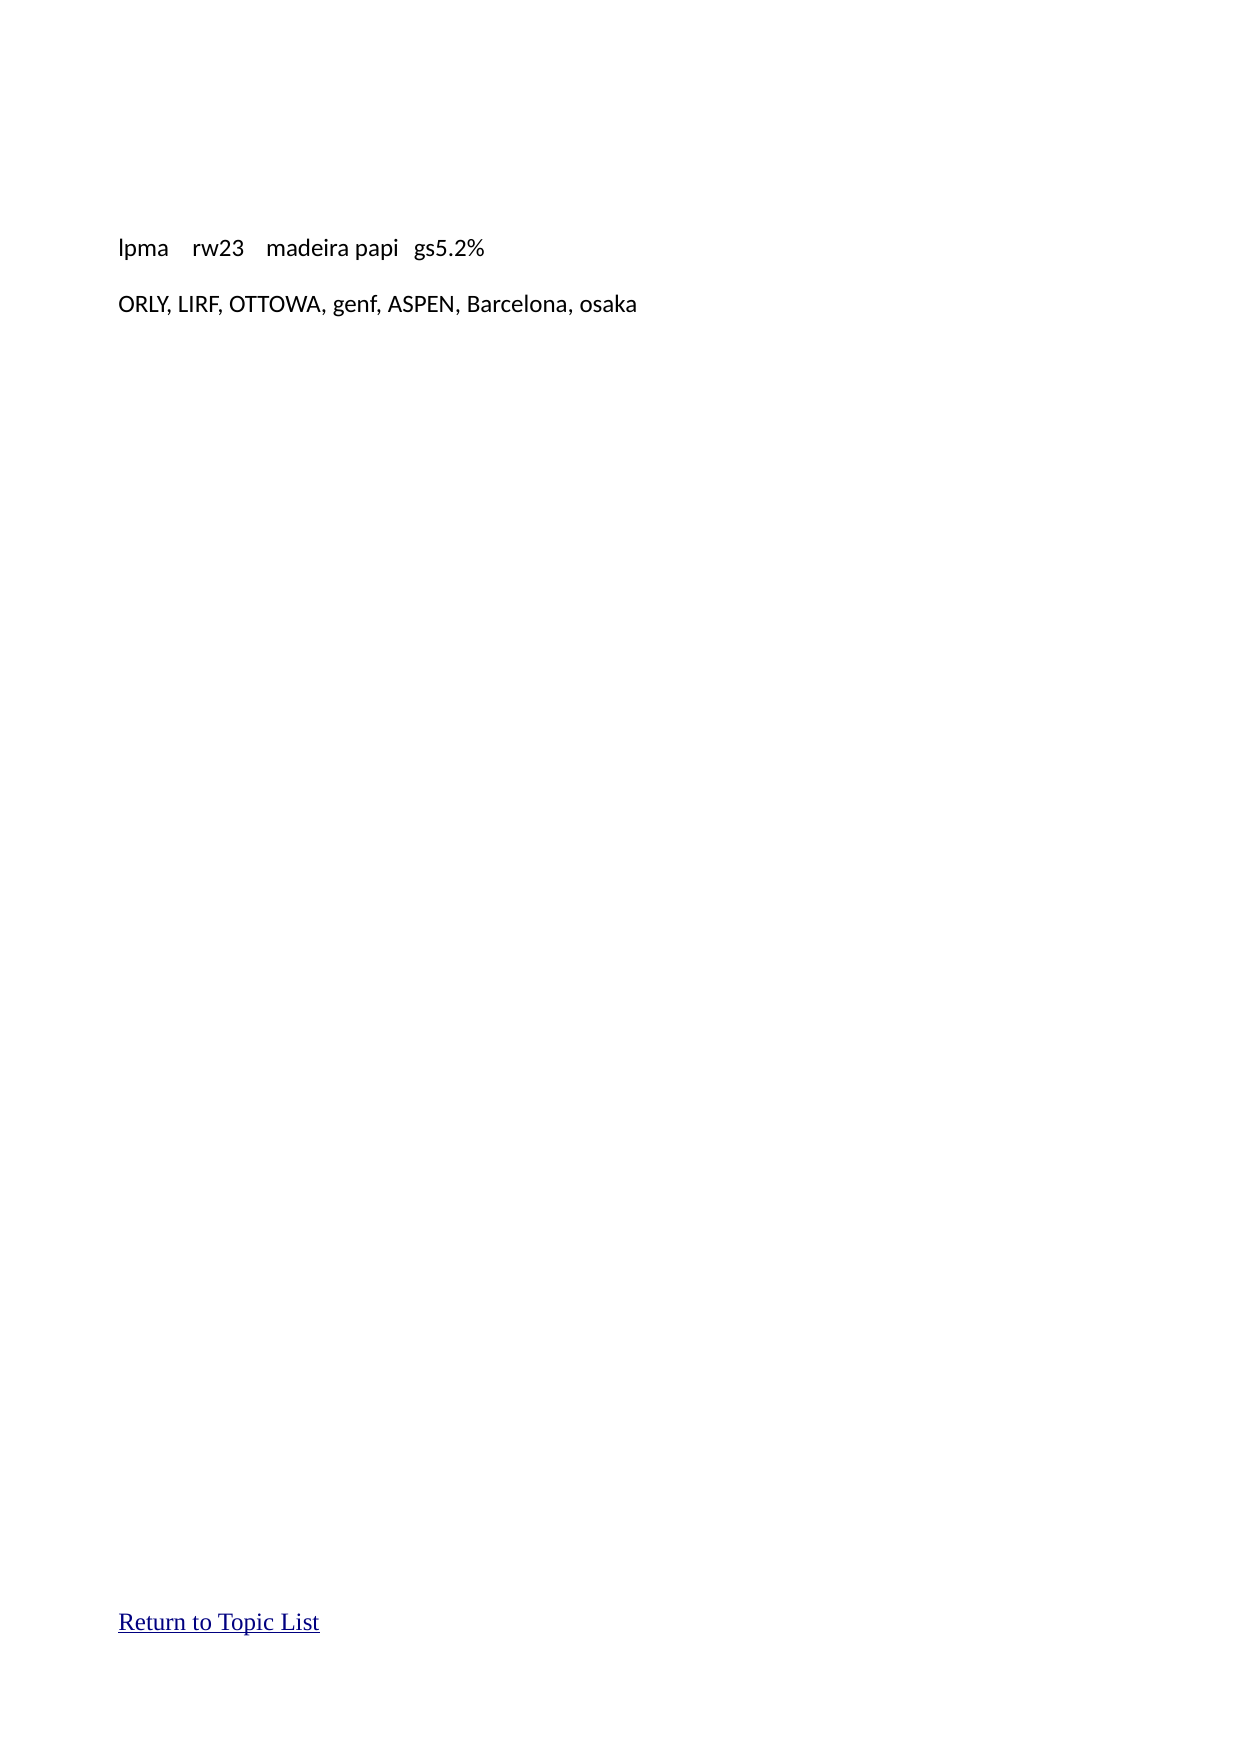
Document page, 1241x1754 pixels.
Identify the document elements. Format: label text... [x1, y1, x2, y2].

text ORLY, LIRF, OTTOWA, genf, ASPEN, Barcelona, osaka [118, 288, 1122, 318]
text lpma rw23 madeira papi gs5.2% [118, 232, 1122, 263]
